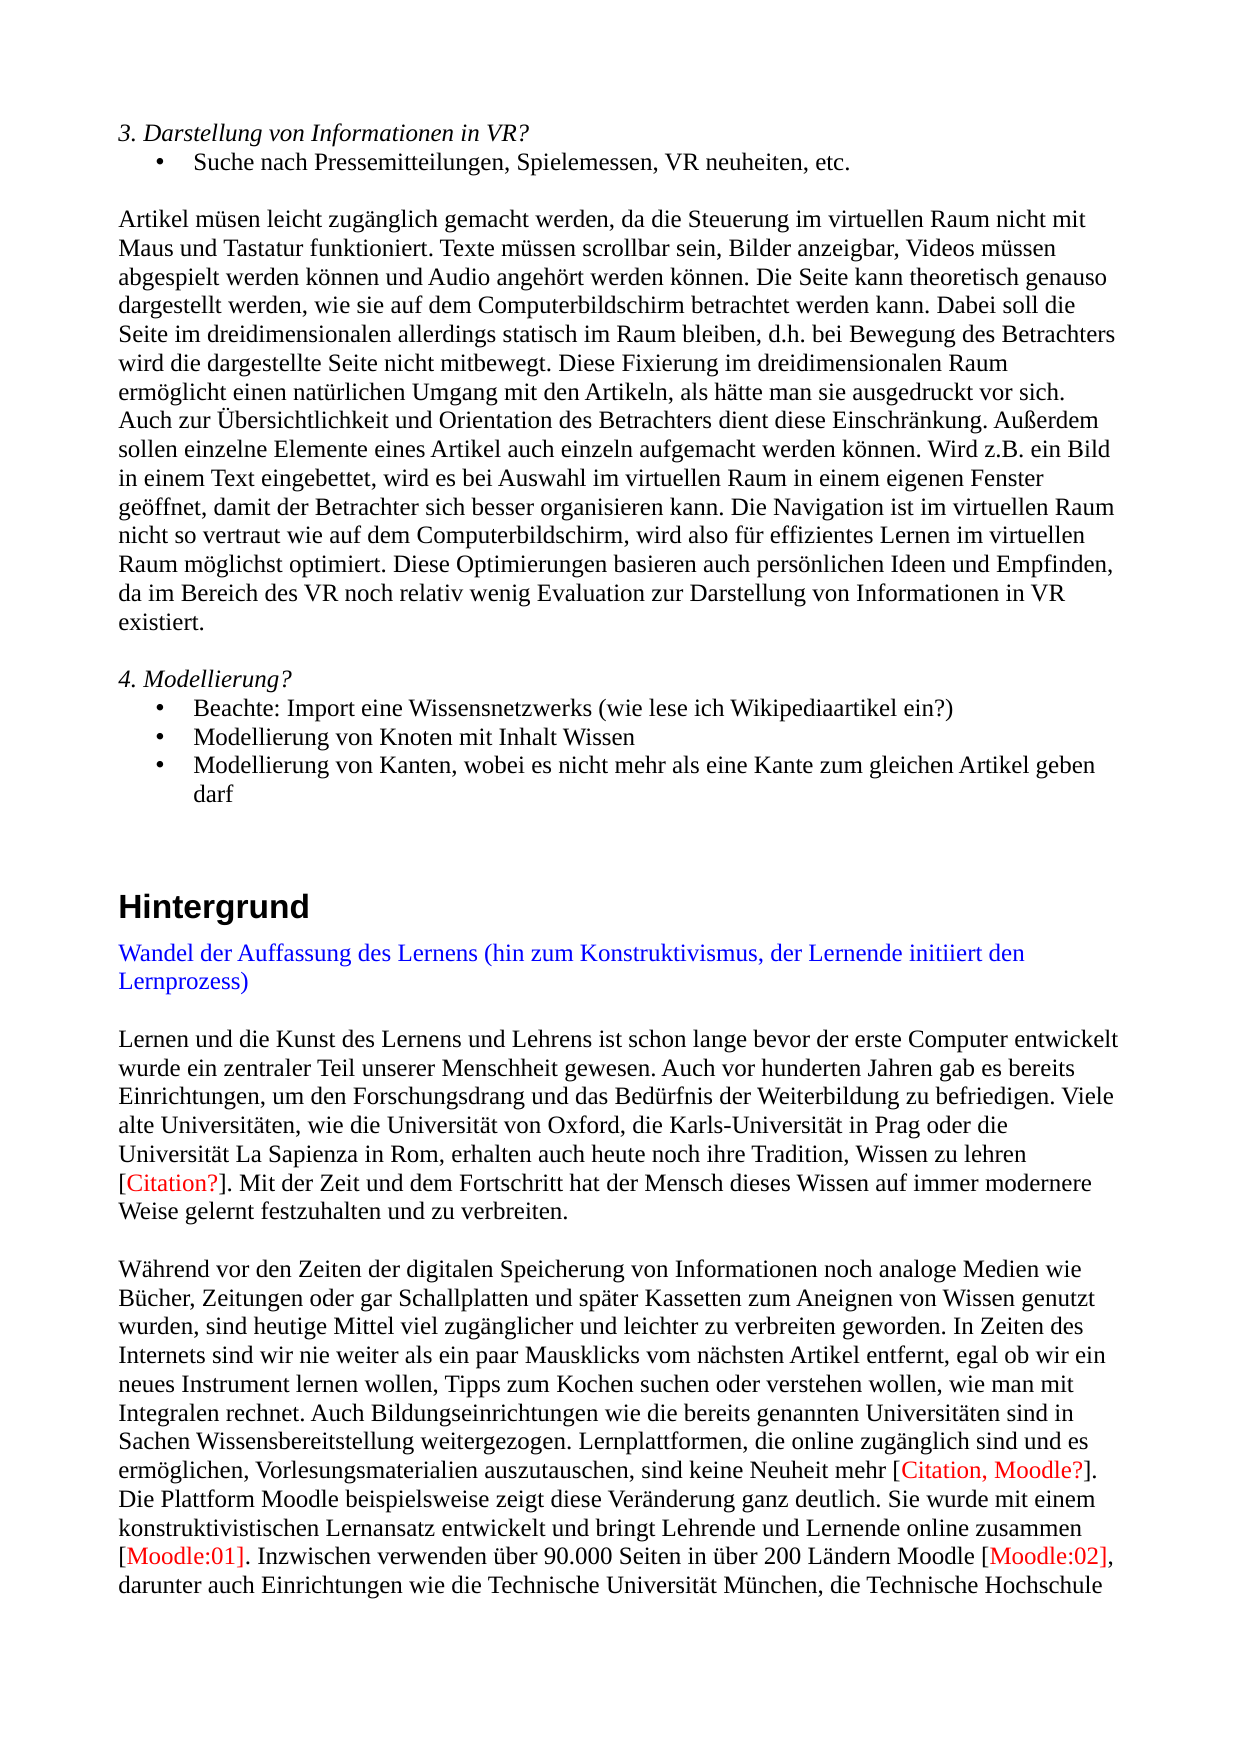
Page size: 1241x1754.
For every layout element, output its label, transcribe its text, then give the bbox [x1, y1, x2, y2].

text 3. Darstellung von Informationen in VR? [118, 118, 1122, 147]
text 4. Modellierung? [118, 664, 1122, 693]
subtitle Hintergrund [118, 886, 1122, 925]
list Modellierung von Kanten, wobei es nicht mehr als eine Kante zum gleichen Artikel geben darf [156, 751, 1122, 808]
text Wandel der Auffassung des Lernens (hin zum Konstruktivismus, der Lernende initiiert den Lernprozess) [118, 938, 1122, 995]
text Lernen und die Kunst des Lernens und Lehrens ist schon lange bevor der erste Computer entwickelt wurde ein zentraler Teil unserer Menschheit gewesen. Auch vor hunderten Jahren gab es bereits Einrichtungen, um den Forschungsdrang und das Bedürfnis der Weiterbildung zu befriedigen. Viele alte Universitäten, wie die Universität von Oxford, die Karls-Universität in Prag oder die Universität La Sapienza in Rom, erhalten auch heute noch ihre Tradition, Wissen zu lehren [Citation?]. Mit der Zeit und dem Fortschritt hat der Mensch dieses Wissen auf immer modernere Weise gelernt festzuhalten und zu verbreiten. [118, 1024, 1122, 1225]
list Suche nach Pressemitteilungen, Spielemessen, VR neuheiten, etc. [156, 147, 1122, 176]
list Modellierung von Knoten mit Inhalt Wissen [156, 722, 1122, 751]
list Beachte: Import eine Wissensnetzwerks (wie lese ich Wikipediaartikel ein?) [156, 693, 1122, 722]
text Während vor den Zeiten der digitalen Speicherung von Informationen noch analoge Medien wie Bücher, Zeitungen oder gar Schallplatten und später Kassetten zum Aneignen von Wissen genutzt wurden, sind heutige Mittel viel zugänglicher und leichter zu verbreiten geworden. In Zeiten des Internets sind wir nie weiter als ein paar Mausklicks vom nächsten Artikel entfernt, egal ob wir ein neues Instrument lernen wollen, Tipps zum Kochen suchen oder verstehen wollen, wie man mit Integralen rechnet. Auch Bildungseinrichtungen wie die bereits genannten Universitäten sind in Sachen Wissensbereitstellung weitergezogen. Lernplattformen, die online zugänglich sind und es ermöglichen, Vorlesungsmaterialien auszutauschen, sind keine Neuheit mehr [Citation, Moodle?]. Die Plattform Moodle beispielsweise zeigt diese Veränderung ganz deutlich. Sie wurde mit einem konstruktivistischen Lernansatz entwickelt und bringt Lehrende und Lernende online zusammen [Moodle:01]. Inzwischen verwenden über 90.000 Seiten in über 200 Ländern Moodle [Moodle:02], darunter auch Einrichtungen wie die Technische Universität München, die Technische Hochschule [118, 1254, 1122, 1599]
text Artikel müsen leicht zugänglich gemacht werden, da die Steuerung im virtuellen Raum nicht mit Maus und Tastatur funktioniert. Texte müssen scrollbar sein, Bilder anzeigbar, Videos müssen abgespielt werden können und Audio angehört werden können. Die Seite kann theoretisch genauso dargestellt werden, wie sie auf dem Computerbildschirm betrachtet werden kann. Dabei soll die Seite im dreidimensionalen allerdings statisch im Raum bleiben, d.h. bei Bewegung des Betrachters wird die dargestellte Seite nicht mitbewegt. Diese Fixierung im dreidimensionalen Raum ermöglicht einen natürlichen Umgang mit den Artikeln, als hätte man sie ausgedruckt vor sich. Auch zur Übersichtlichkeit und Orientation des Betrachters dient diese Einschränkung. Außerdem sollen einzelne Elemente eines Artikel auch einzeln aufgemacht werden können. Wird z.B. ein Bild in einem Text eingebettet, wird es bei Auswahl im virtuellen Raum in einem eigenen Fenster geöffnet, damit der Betrachter sich besser organisieren kann. Die Navigation ist im virtuellen Raum nicht so vertraut wie auf dem Computerbildschirm, wird also für effizientes Lernen im virtuellen Raum möglichst optimiert. Diese Optimierungen basieren auch persönlichen Ideen und Empfinden, da im Bereich des VR noch relativ wenig Evaluation zur Darstellung von Informationen in VR existiert. [118, 204, 1122, 636]
